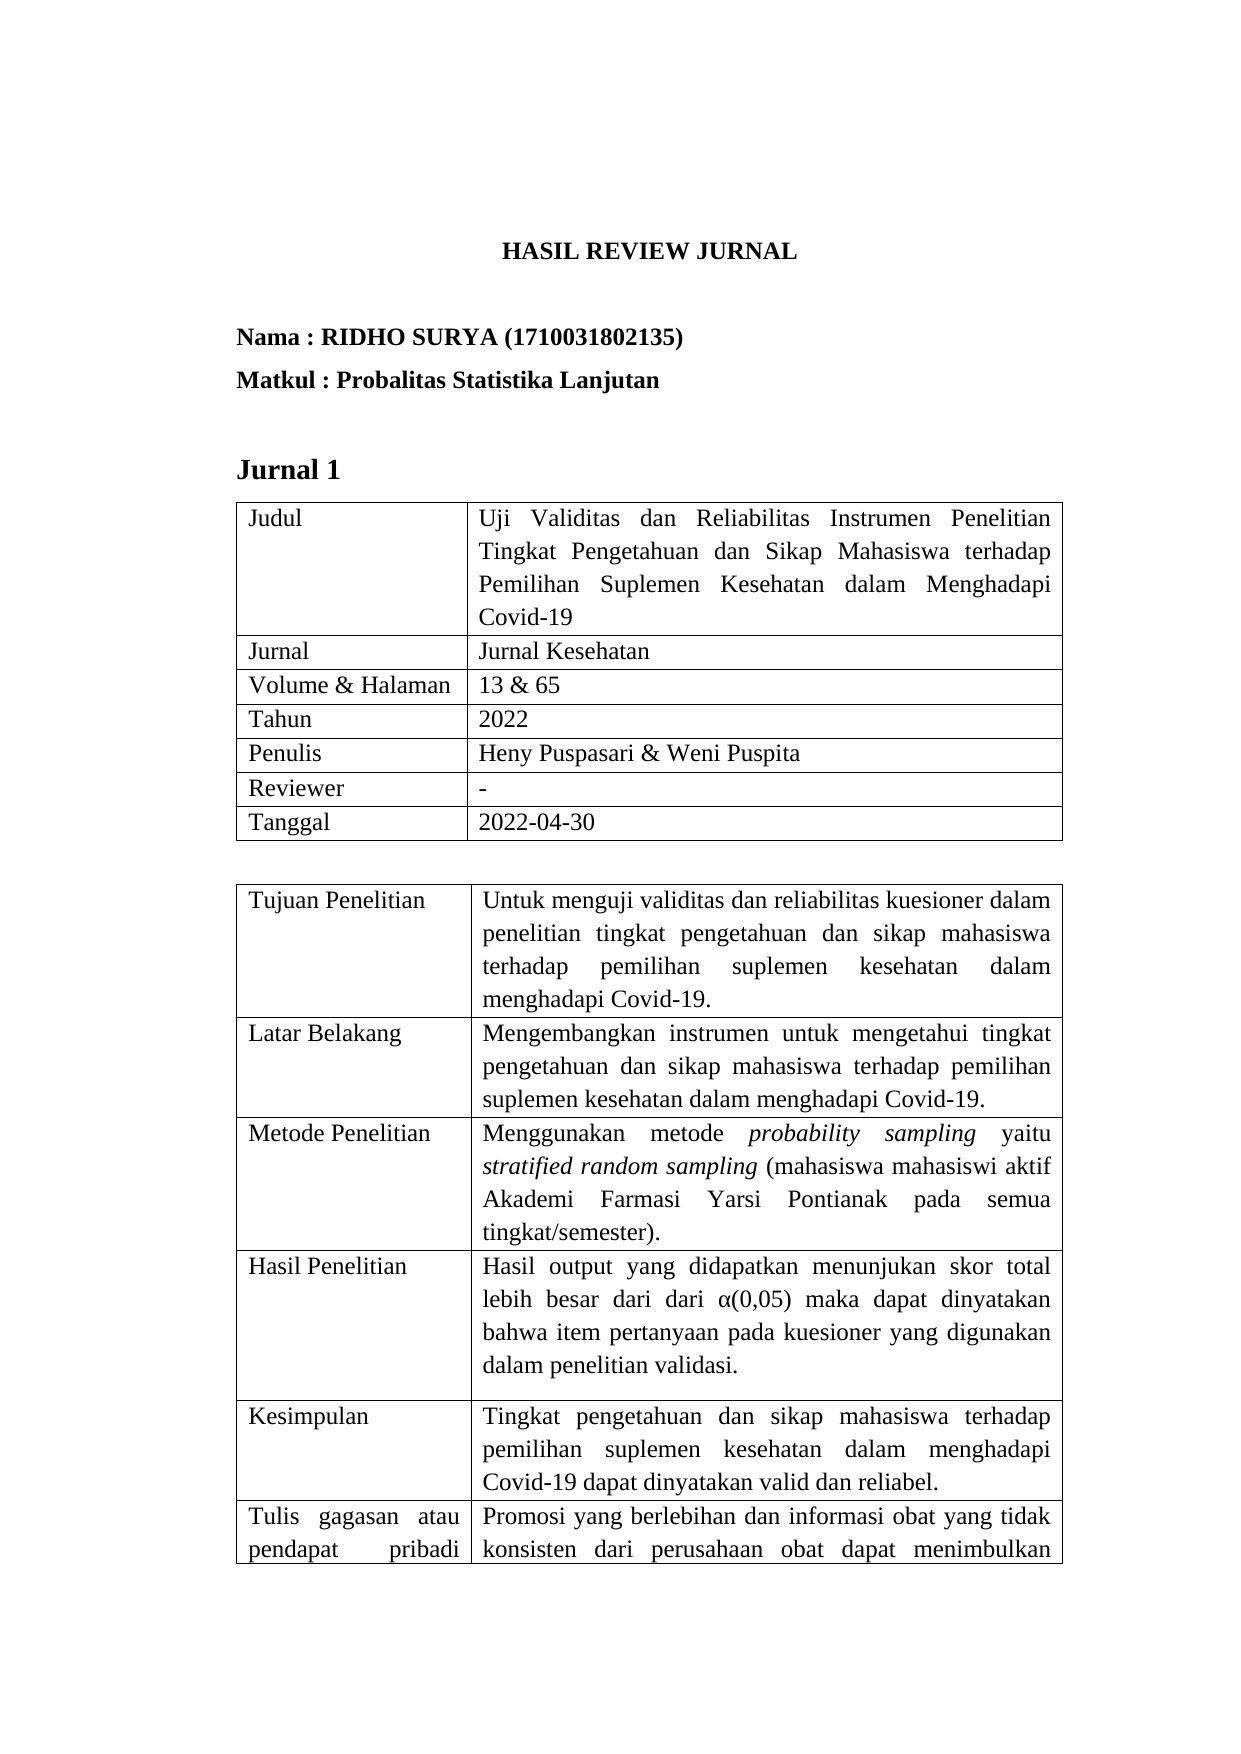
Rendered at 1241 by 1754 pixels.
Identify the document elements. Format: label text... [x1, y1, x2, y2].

table_cell Menggunakan metode probability sampling yaitu stratified random sampling (mahasiswa mahasiswi aktif Akademi Farmasi Yarsi Pontianak pada semua tingkat/semester). [472, 1118, 1062, 1250]
table_header Tujuan Penelitian [237, 885, 471, 1017]
table_header Uji Validitas dan Reliabilitas Instrumen Penelitian Tingkat Pengetahuan dan Sikap Mahasiswa terhadap Pemilihan Suplemen Kesehatan dalam Menghadapi Covid-19 [468, 503, 1062, 635]
table_header Judul [237, 503, 467, 635]
table_cell Tanggal [237, 807, 467, 840]
table_cell Metode Penelitian [237, 1118, 471, 1250]
text Jurnal 1 [236, 452, 1063, 485]
table_cell Tulis gagasan atau pendapat pribadi [237, 1501, 471, 1563]
table_cell Jurnal Kesehatan [468, 636, 1062, 669]
table_cell Promosi yang berlebihan dan informasi obat yang tidak konsisten dari perusahaan obat dapat menimbulkan [472, 1501, 1062, 1563]
text HASIL REVIEW JURNAL [236, 236, 1063, 265]
text Matkul : Probalitas Statistika Lanjutan [236, 366, 1063, 394]
table_cell - [468, 773, 1062, 806]
table_cell Jurnal [237, 636, 467, 669]
table_cell Reviewer [237, 773, 467, 806]
table_cell 2022-04-30 [468, 807, 1062, 840]
table_cell Hasil Penelitian [237, 1251, 471, 1400]
table_cell 2022 [468, 705, 1062, 737]
table_cell Volume & Halaman [237, 670, 467, 703]
table_cell Heny Puspasari & Weni Puspita [468, 739, 1062, 772]
table_cell 13 & 65 [468, 670, 1062, 703]
table_cell Mengembangkan instrumen untuk mengetahui tingkat pengetahuan dan sikap mahasiswa terhadap pemilihan suplemen kesehatan dalam menghadapi Covid-19. [472, 1018, 1062, 1117]
table_cell Penulis [237, 739, 467, 772]
table_cell Kesimpulan [237, 1401, 471, 1500]
table_cell Tahun [237, 705, 467, 737]
table_header Untuk menguji validitas dan reliabilitas kuesioner dalam penelitian tingkat pengetahuan dan sikap mahasiswa terhadap pemilihan suplemen kesehatan dalam menghadapi Covid-19. [472, 885, 1062, 1017]
table_cell Hasil output yang didapatkan menunjukan skor total lebih besar dari dari α(0,05) maka dapat dinyatakan bahwa item pertanyaan pada kuesioner yang digunakan dalam penelitian validasi. [472, 1251, 1062, 1400]
table_cell Tingkat pengetahuan dan sikap mahasiswa terhadap pemilihan suplemen kesehatan dalam menghadapi Covid-19 dapat dinyatakan valid dan reliabel. [472, 1401, 1062, 1500]
table_cell Latar Belakang [237, 1018, 471, 1117]
text Nama : RIDHO SURYA (1710031802135) [236, 322, 1063, 351]
